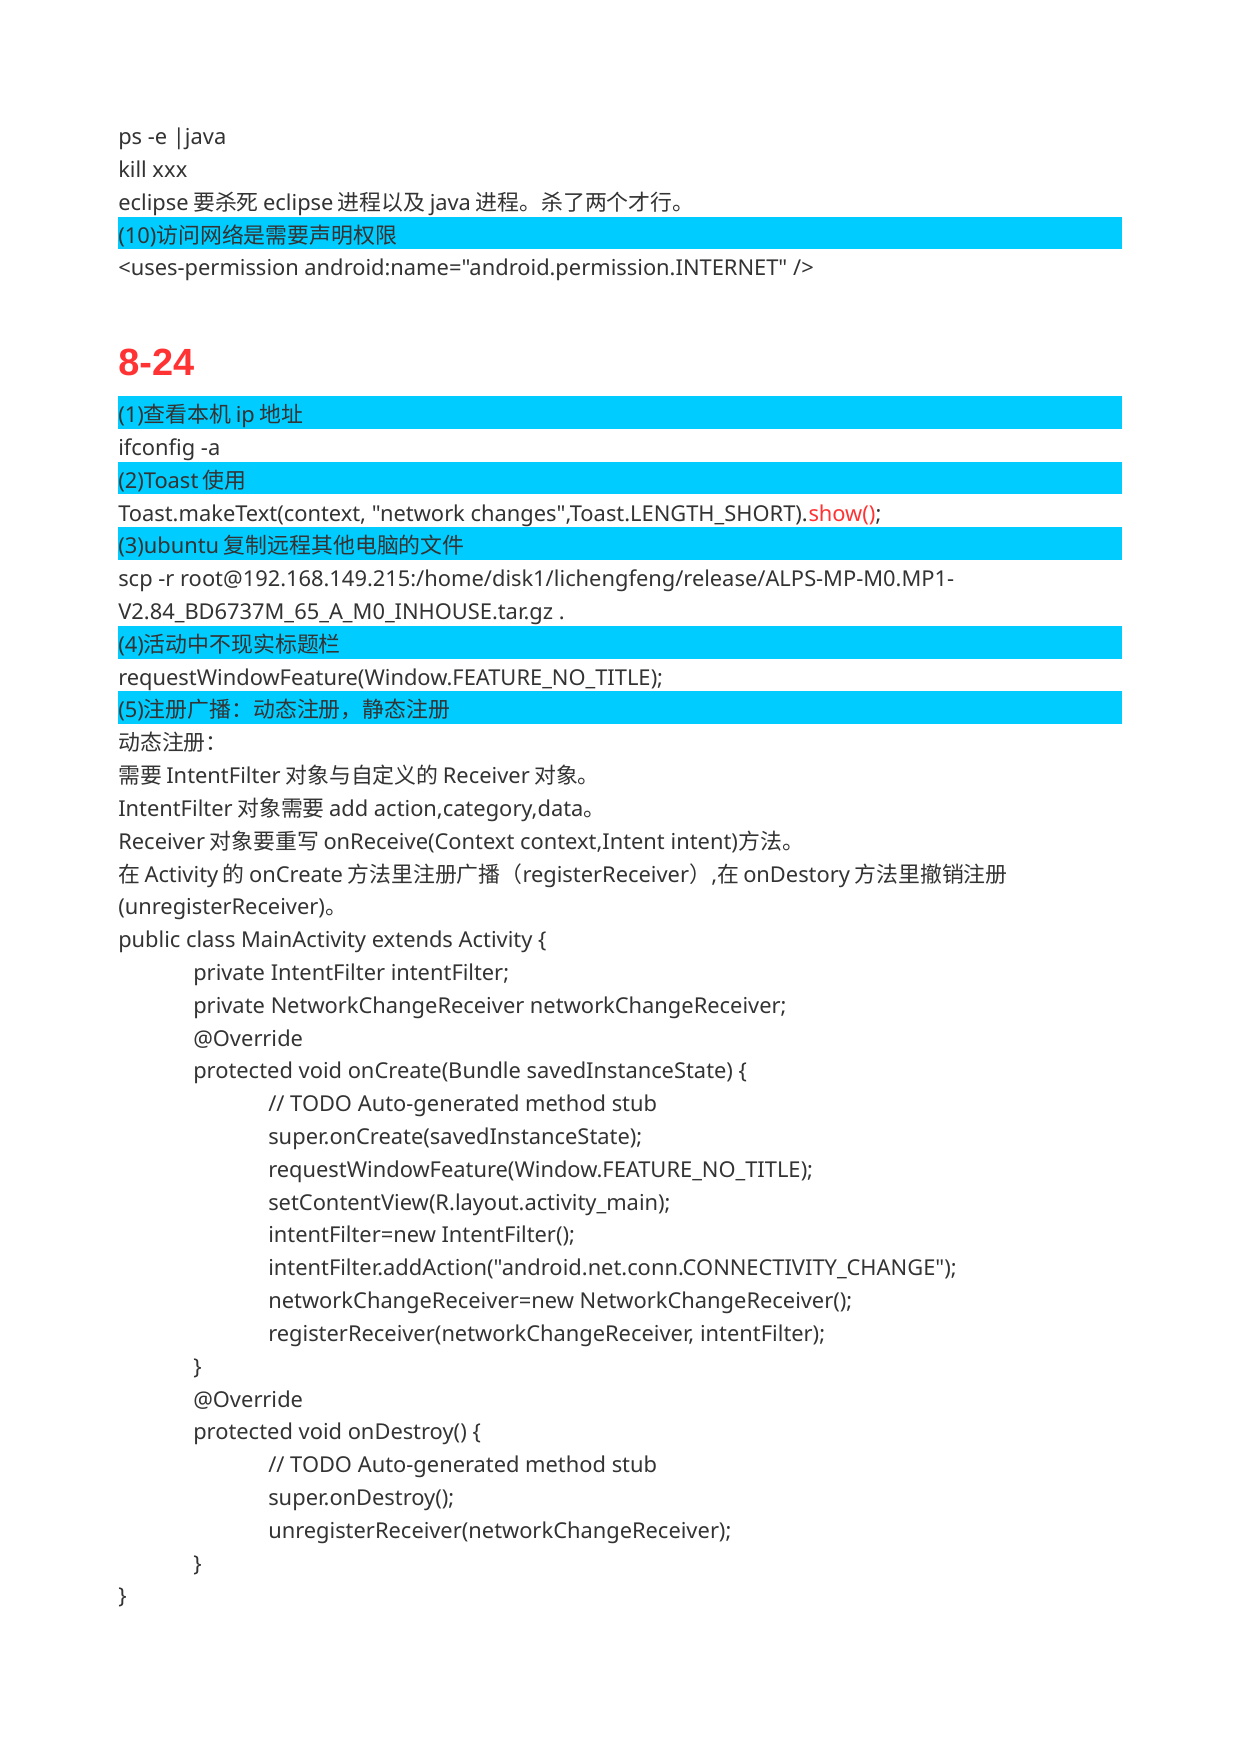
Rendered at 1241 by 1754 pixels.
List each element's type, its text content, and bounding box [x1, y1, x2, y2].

text scp -r root@192.168.149.215:/home/disk1/lichengfeng/release/ALPS-MP-M0.MP1-V2.84_BD6737M_65_A_M0_INHOUSE.tar.gz . [118, 560, 1122, 626]
text super.onDestroy(); [118, 1479, 1122, 1512]
text protected void onCreate(Bundle savedInstanceState) { [118, 1052, 1122, 1085]
text public class MainActivity extends Activity { [118, 921, 1122, 954]
text @Override [118, 1381, 1122, 1413]
text 需要IntentFilter对象与自定义的Receiver对象。 [118, 757, 1122, 790]
text (2)Toast使用 [118, 462, 1122, 494]
text networkChangeReceiver=new NetworkChangeReceiver(); [118, 1282, 1122, 1315]
text requestWindowFeature(Window.FEATURE_NO_TITLE); [118, 1151, 1122, 1184]
text (5)注册广播：动态注册，静态注册 [118, 691, 1122, 724]
text Toast.makeText(context, "network changes",Toast.LENGTH_SHORT).show(); [118, 494, 1122, 527]
text (1)查看本机ip地址 [118, 396, 1122, 429]
text private IntentFilter intentFilter; [118, 954, 1122, 987]
text kill xxx [118, 151, 1122, 184]
text } [118, 1348, 1122, 1381]
text 在Activity的onCreate方法里注册广播（registerReceiver）,在onDestory方法里撤销注册(unregisterReceiver)。 [118, 856, 1122, 921]
text super.onCreate(savedInstanceState); [118, 1118, 1122, 1151]
text unregisterReceiver(networkChangeReceiver); [118, 1512, 1122, 1544]
text intentFilter.addAction("android.net.conn.CONNECTIVITY_CHANGE"); [118, 1249, 1122, 1282]
text setContentView(R.layout.activity_main); [118, 1184, 1122, 1216]
text registerReceiver(networkChangeReceiver, intentFilter); [118, 1315, 1122, 1348]
text intentFilter=new IntentFilter(); [118, 1216, 1122, 1249]
text protected void onDestroy() { [118, 1413, 1122, 1446]
text private NetworkChangeReceiver networkChangeReceiver; [118, 987, 1122, 1019]
text <uses-permission android:name="android.permission.INTERNET" /> [118, 249, 1122, 282]
text 动态注册： [118, 724, 1122, 757]
text } [118, 1544, 1122, 1577]
text eclipse要杀死eclipse进程以及java进程。杀了两个才行。 [118, 184, 1122, 217]
text // TODO Auto-generated method stub [118, 1446, 1122, 1479]
text IntentFilter对象需要add action,category,data。 [118, 790, 1122, 823]
text requestWindowFeature(Window.FEATURE_NO_TITLE); [118, 659, 1122, 691]
text ps -e |java [118, 118, 1122, 151]
subtitle 8-24 [118, 340, 1122, 384]
text (3)ubuntu复制远程其他电脑的文件 [118, 527, 1122, 560]
text // TODO Auto-generated method stub [118, 1085, 1122, 1118]
text (10)访问网络是需要声明权限 [118, 217, 1122, 249]
text Receiver对象要重写onReceive(Context context,Intent intent)方法。 [118, 823, 1122, 856]
text } [118, 1577, 1122, 1610]
text (4)活动中不现实标题栏 [118, 626, 1122, 659]
text @Override [118, 1019, 1122, 1052]
text ifconfig -a [118, 429, 1122, 462]
